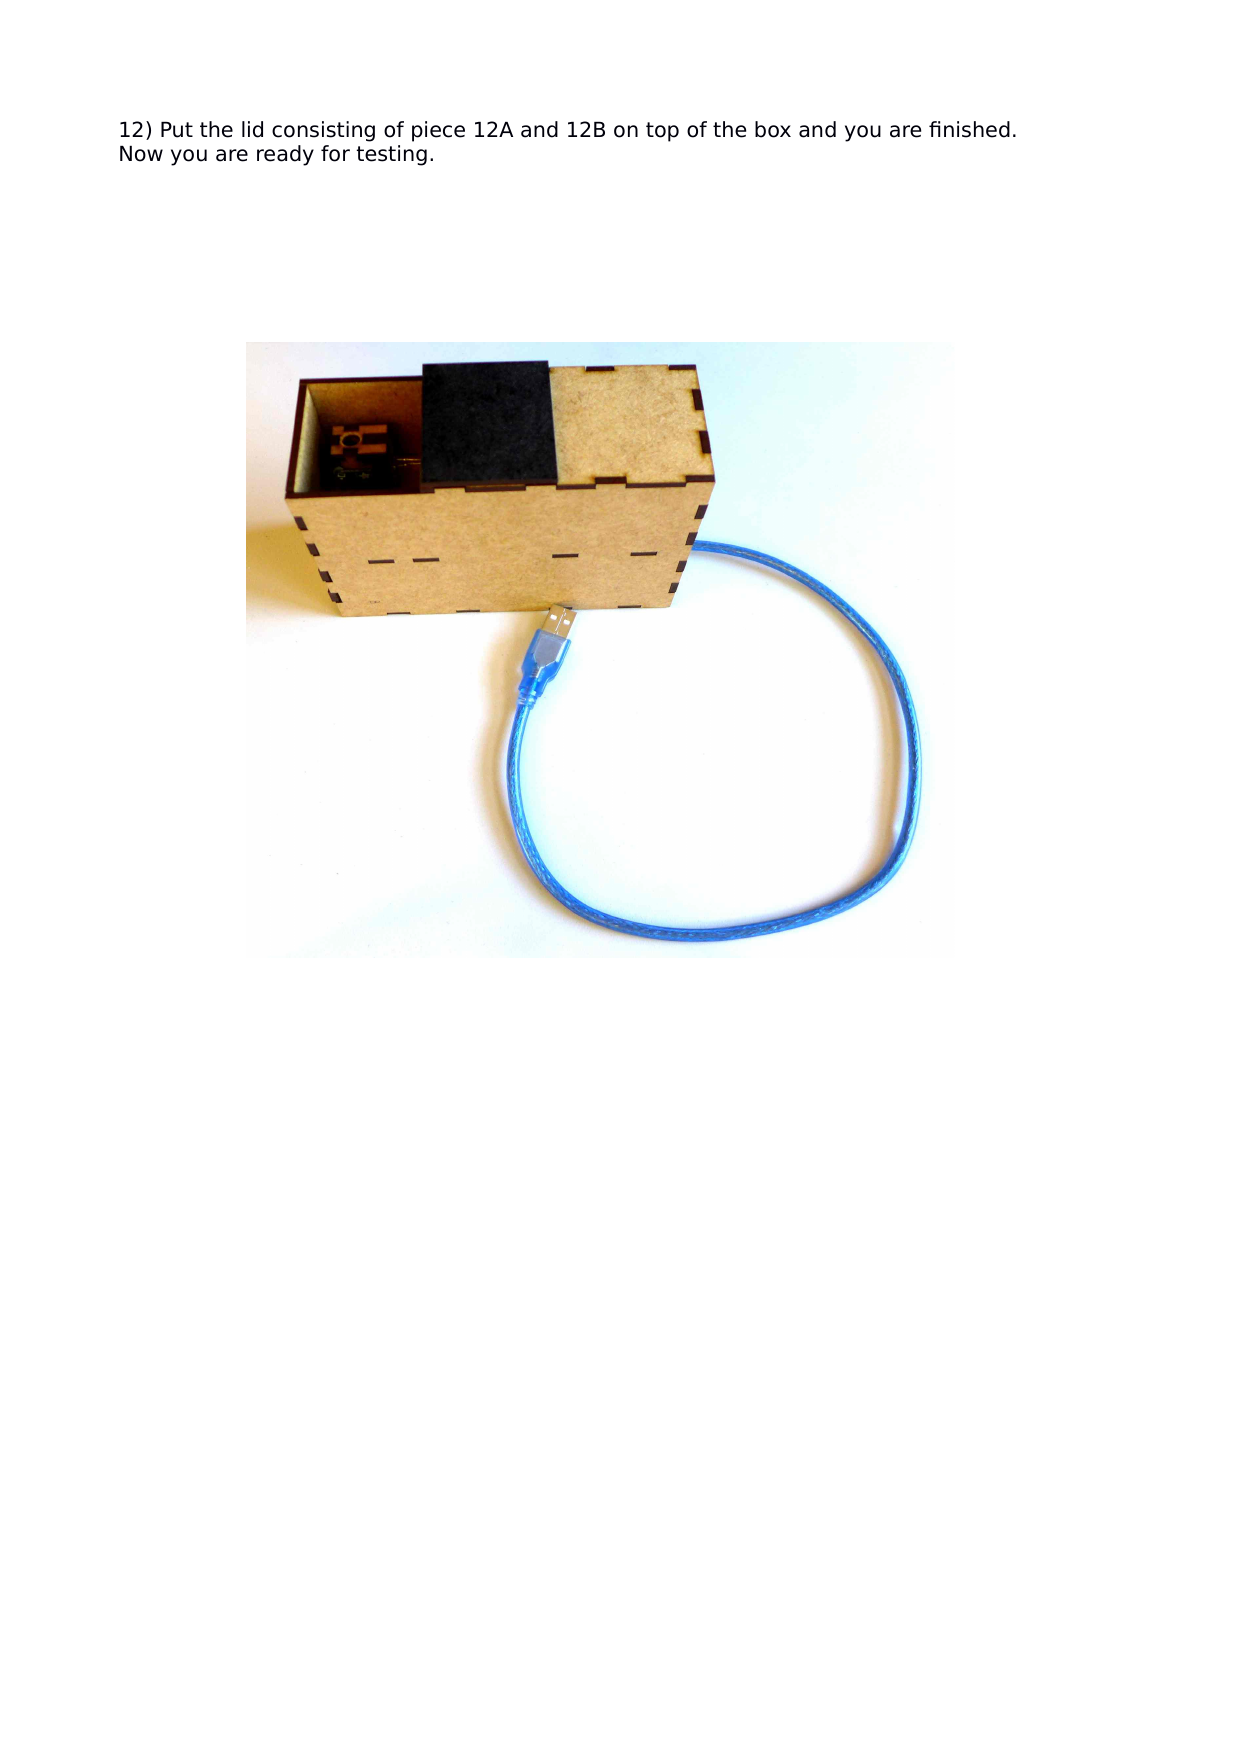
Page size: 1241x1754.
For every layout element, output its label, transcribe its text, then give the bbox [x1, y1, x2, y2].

text 12) Put the lid consisting of piece 12A and 12B on top of the box and you are finished. [118, 118, 1122, 142]
text Now you are ready for testing. [118, 142, 1122, 167]
picture [246, 342, 955, 958]
